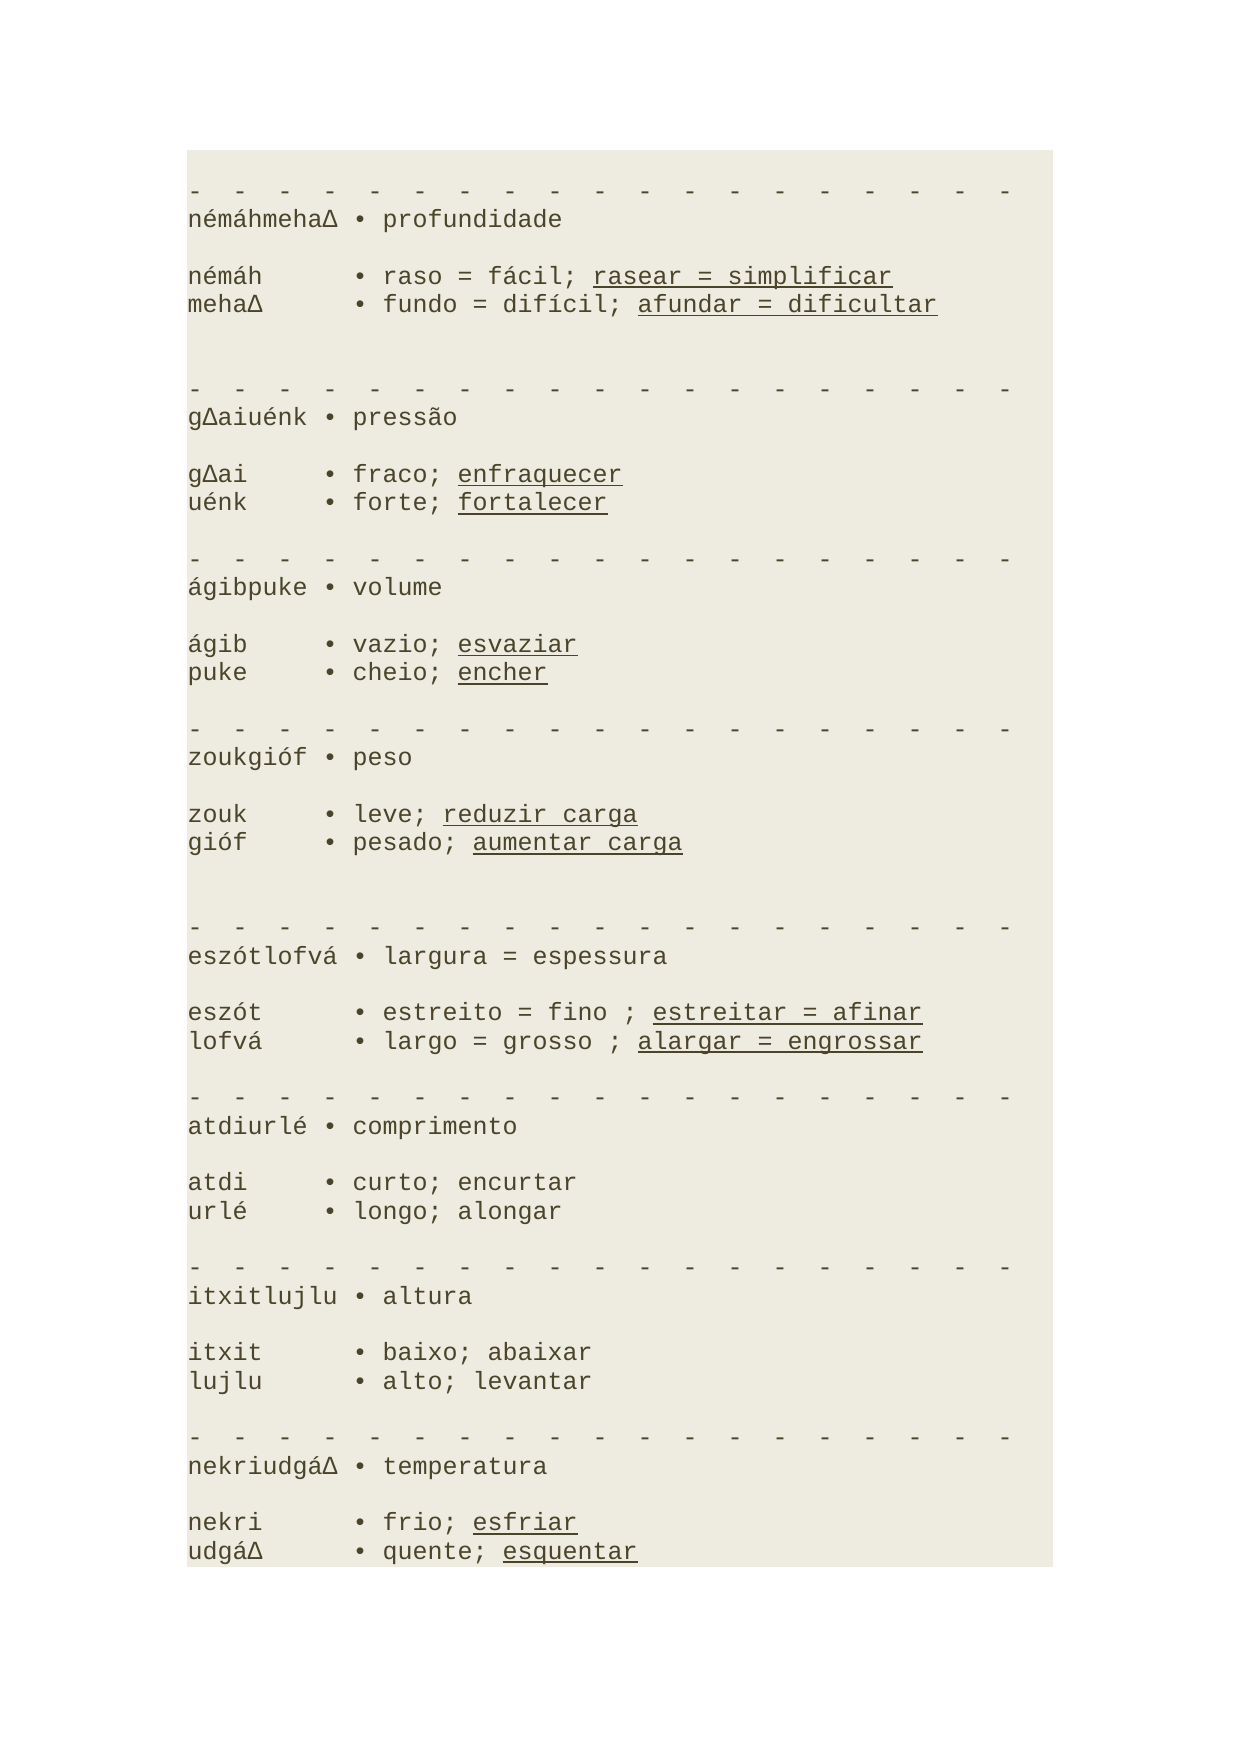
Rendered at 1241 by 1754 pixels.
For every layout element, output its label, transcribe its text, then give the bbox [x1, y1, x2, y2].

text udgá∆ • quente; esquentar [187, 1538, 1053, 1567]
text - - - - - - - - - - - - - - - - - - - [187, 1255, 1053, 1283]
text - - - - - - - - - - - - - - - - - - - [187, 1425, 1053, 1453]
text - - - - - - - - - - - - - - - - - - - [187, 377, 1053, 405]
text g∆aiuénk • pressão [187, 405, 1053, 462]
text itxit • baixo; abaixar [187, 1340, 1053, 1368]
text némáh • raso = fácil; rasear = simplificar [187, 263, 1053, 292]
text ágib • vazio; esvaziar [187, 632, 1053, 660]
text itxitlujlu • altura [187, 1283, 1053, 1312]
text atdi • curto; encurtar [187, 1170, 1053, 1198]
text - - - - - - - - - - - - - - - - - - - [187, 915, 1053, 943]
text uénk • forte; fortalecer [187, 490, 1053, 518]
text puke • cheio; encher [187, 660, 1053, 688]
text nekri • frio; esfriar [187, 1510, 1053, 1538]
text lofvá • largo = grosso ; alargar = engrossar [187, 1028, 1053, 1057]
text némáhmeha∆ • profundidade [187, 207, 1053, 235]
text eszót • estreito = fino ; estreitar = afinar [187, 1000, 1053, 1028]
text - - - - - - - - - - - - - - - - - - - [187, 717, 1053, 745]
text - - - - - - - - - - - - - - - - - - - [187, 547, 1053, 575]
text zoukgióf • peso [187, 745, 1053, 773]
text - - - - - - - - - - - - - - - - - - - [187, 1085, 1053, 1113]
text meha∆ • fundo = difícil; afundar = dificultar [187, 292, 1053, 320]
text nekriudgá∆ • temperatura [187, 1453, 1053, 1510]
text ágibpuke • volume [187, 575, 1053, 603]
text urlé • longo; alongar [187, 1198, 1053, 1227]
text atdiurlé • comprimento [187, 1113, 1053, 1142]
text - - - - - - - - - - - - - - - - - - - [187, 178, 1053, 207]
text zouk • leve; reduzir carga [187, 802, 1053, 830]
text g∆ai • fraco; enfraquecer [187, 462, 1053, 490]
text eszótlofvá • largura = espessura [187, 943, 1053, 972]
text gióf • pesado; aumentar carga [187, 830, 1053, 858]
text lujlu • alto; levantar [187, 1368, 1053, 1397]
